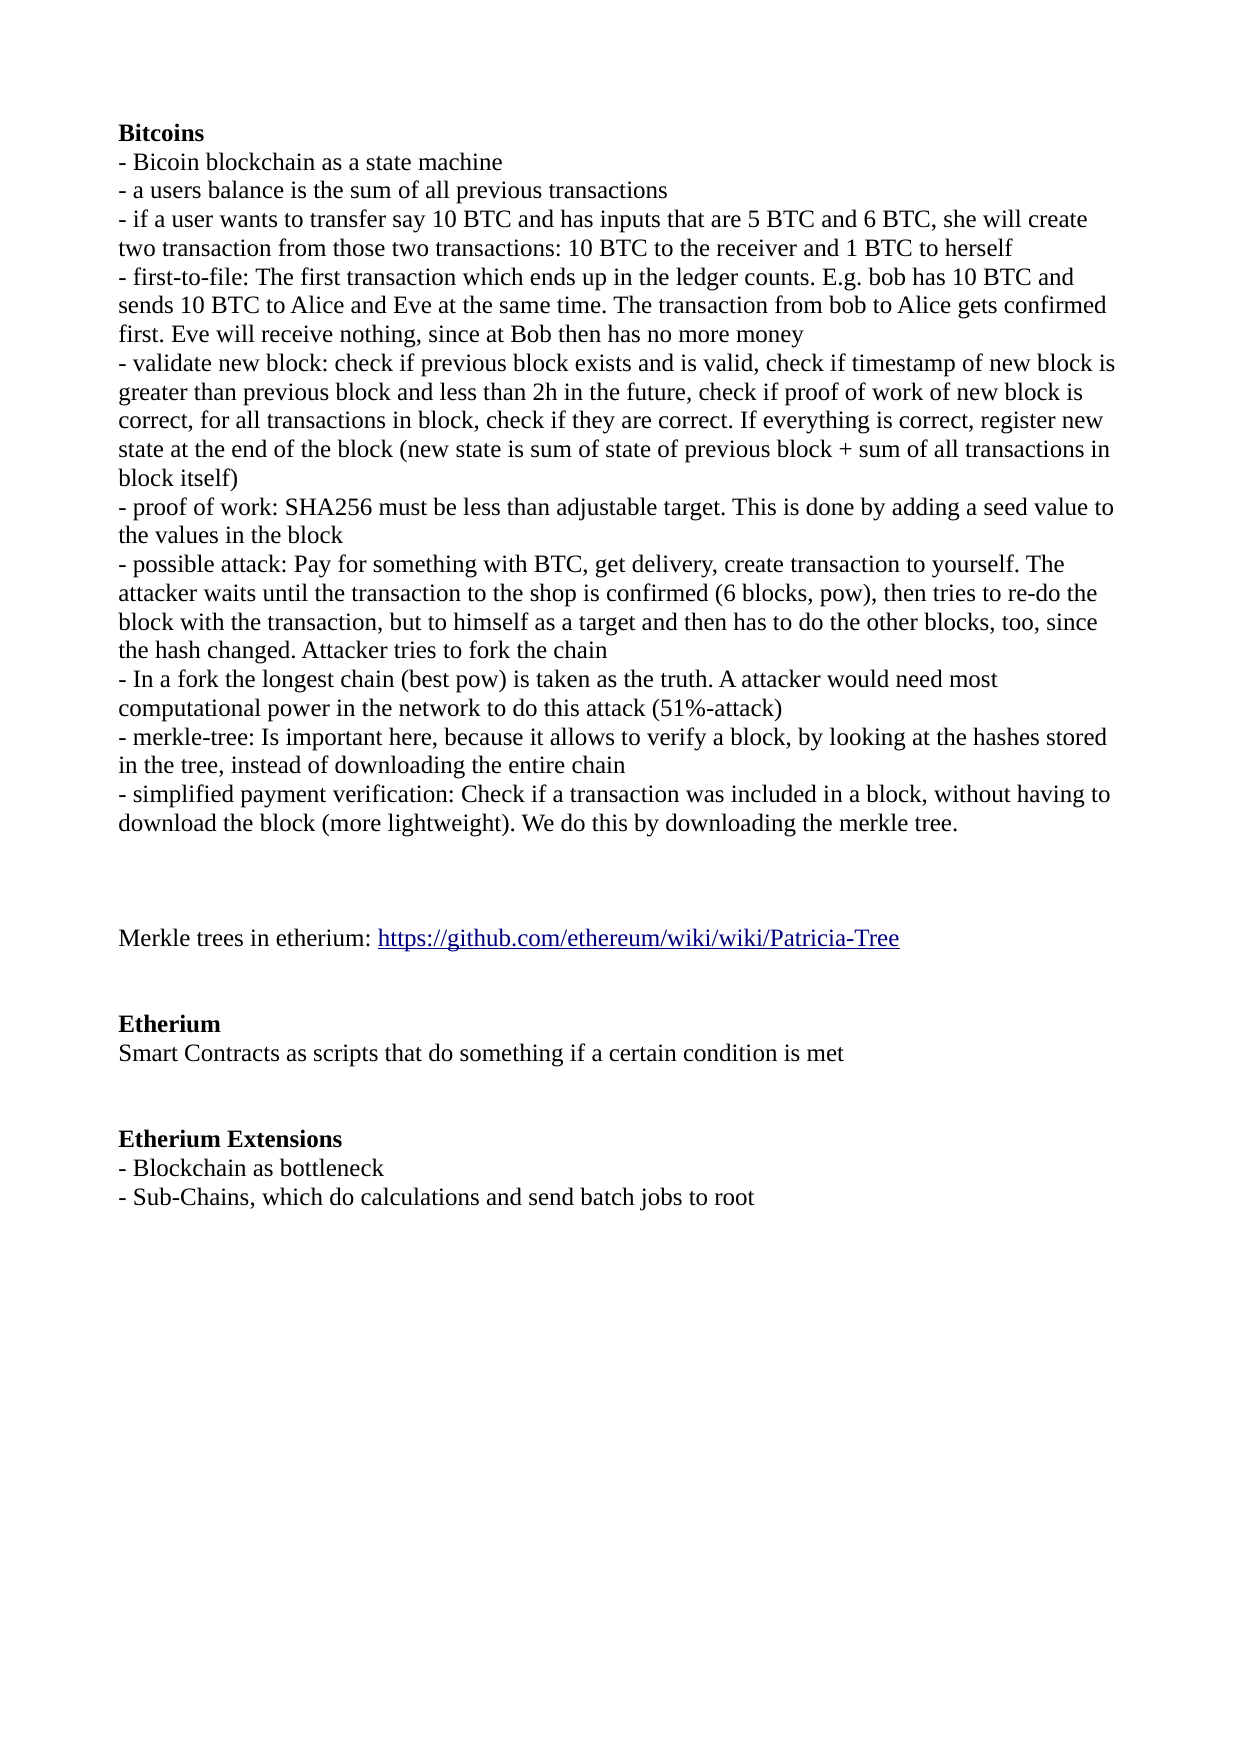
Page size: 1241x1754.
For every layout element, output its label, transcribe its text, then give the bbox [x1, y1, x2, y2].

text - Blockchain as bottleneck [118, 1153, 1122, 1182]
text - if a user wants to transfer say 10 BTC and has inputs that are 5 BTC and 6 BTC, she will create two transaction from those two transactions: 10 BTC to the receiver and 1 BTC to herself [118, 204, 1122, 262]
text - Sub-Chains, which do calculations and send batch jobs to root [118, 1182, 1122, 1211]
text Merkle trees in etherium: https://github.com/ethereum/wiki/wiki/Patricia-Tree [118, 923, 1122, 952]
text - merkle-tree: Is important here, because it allows to verify a block, by looking at the hashes stored in the tree, instead of downloading the entire chain [118, 722, 1122, 779]
text Smart Contracts as scripts that do something if a certain condition is met [118, 1038, 1122, 1067]
text - first-to-file: The first transaction which ends up in the ledger counts. E.g. bob has 10 BTC and sends 10 BTC to Alice and Eve at the same time. The transaction from bob to Alice gets confirmed first. Eve will receive nothing, since at Bob then has no more money [118, 262, 1122, 348]
text - proof of work: SHA256 must be less than adjustable target. This is done by adding a seed value to the values in the block [118, 492, 1122, 549]
text Bitcoins [118, 118, 1122, 147]
text - possible attack: Pay for something with BTC, get delivery, create transaction to yourself. The attacker waits until the transaction to the shop is confirmed (6 blocks, pow), then tries to re-do the block with the transaction, but to himself as a target and then has to do the other blocks, too, since the hash changed. Attacker tries to fork the chain [118, 549, 1122, 664]
text - Bicoin blockchain as a state machine [118, 147, 1122, 176]
text - a users balance is the sum of all previous transactions [118, 176, 1122, 204]
text Etherium [118, 1009, 1122, 1038]
text - validate new block: check if previous block exists and is valid, check if timestamp of new block is greater than previous block and less than 2h in the future, check if proof of work of new block is correct, for all transactions in block, check if they are correct. If everything is correct, register new state at the end of the block (new state is sum of state of previous block + sum of all transactions in block itself) [118, 348, 1122, 492]
text Etherium Extensions [118, 1124, 1122, 1153]
text - In a fork the longest chain (best pow) is taken as the truth. A attacker would need most computational power in the network to do this attack (51%-attack) [118, 664, 1122, 722]
text - simplified payment verification: Check if a transaction was included in a block, without having to download the block (more lightweight). We do this by downloading the merkle tree. [118, 779, 1122, 837]
